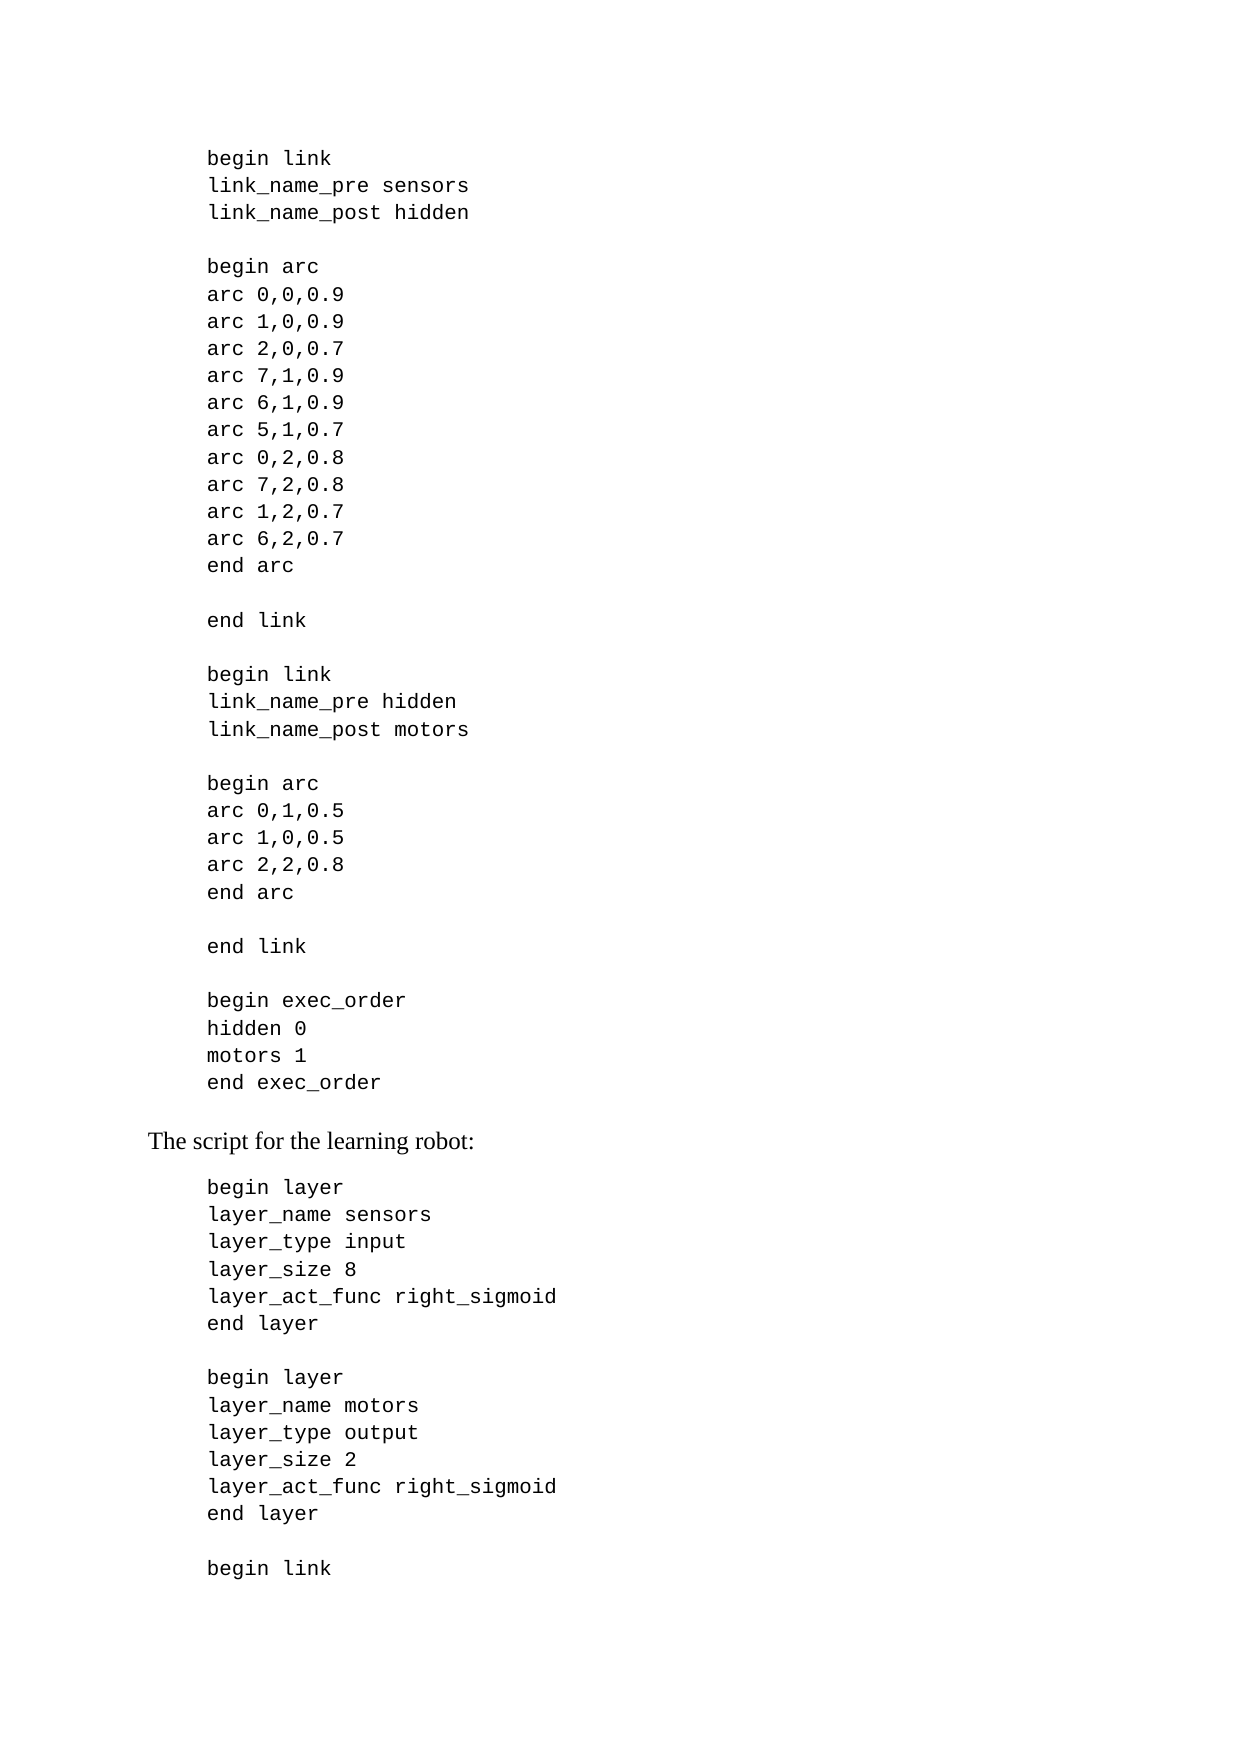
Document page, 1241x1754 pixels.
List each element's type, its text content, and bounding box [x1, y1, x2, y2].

text arc 7,1,0.9 [207, 365, 1093, 389]
text arc 2,0,0.7 [207, 338, 1093, 362]
text begin link [207, 148, 1093, 171]
text end layer [207, 1313, 1093, 1337]
text arc 2,2,0.8 [207, 854, 1093, 878]
text begin layer [207, 1177, 1093, 1201]
text arc 6,2,0.7 [207, 528, 1093, 552]
text begin arc [207, 256, 1093, 280]
text arc 1,0,0.5 [207, 827, 1093, 851]
text end link [207, 936, 1093, 960]
text layer_act_func right_sigmoid [207, 1476, 1093, 1500]
text arc 6,1,0.9 [207, 392, 1093, 416]
text layer_type output [207, 1422, 1093, 1445]
text end layer [207, 1503, 1093, 1527]
text layer_size 8 [207, 1259, 1093, 1282]
text motors 1 [207, 1045, 1093, 1068]
text arc 0,0,0.9 [207, 283, 1093, 307]
text The script for the learning robot: [148, 1126, 1093, 1155]
text arc 0,1,0.5 [207, 800, 1093, 824]
text layer_size 2 [207, 1449, 1093, 1473]
text end arc [207, 555, 1093, 579]
text begin arc [207, 773, 1093, 797]
text arc 1,0,0.9 [207, 311, 1093, 334]
text arc 5,1,0.7 [207, 419, 1093, 443]
text layer_act_func right_sigmoid [207, 1286, 1093, 1309]
text arc 1,2,0.7 [207, 501, 1093, 525]
text end link [207, 610, 1093, 633]
text link_name_pre hidden [207, 691, 1093, 715]
text link_name_post hidden [207, 202, 1093, 226]
text hidden 0 [207, 1018, 1093, 1041]
text layer_type input [207, 1231, 1093, 1255]
text begin layer [207, 1367, 1093, 1391]
text begin exec_order [207, 990, 1093, 1014]
text end exec_order [207, 1072, 1093, 1096]
text begin link [207, 664, 1093, 688]
text layer_name sensors [207, 1204, 1093, 1228]
text link_name_post motors [207, 718, 1093, 742]
text begin link [207, 1558, 1093, 1581]
text link_name_pre sensors [207, 175, 1093, 198]
text arc 7,2,0.8 [207, 474, 1093, 497]
text layer_name motors [207, 1394, 1093, 1418]
text arc 0,2,0.8 [207, 447, 1093, 470]
text end arc [207, 882, 1093, 905]
